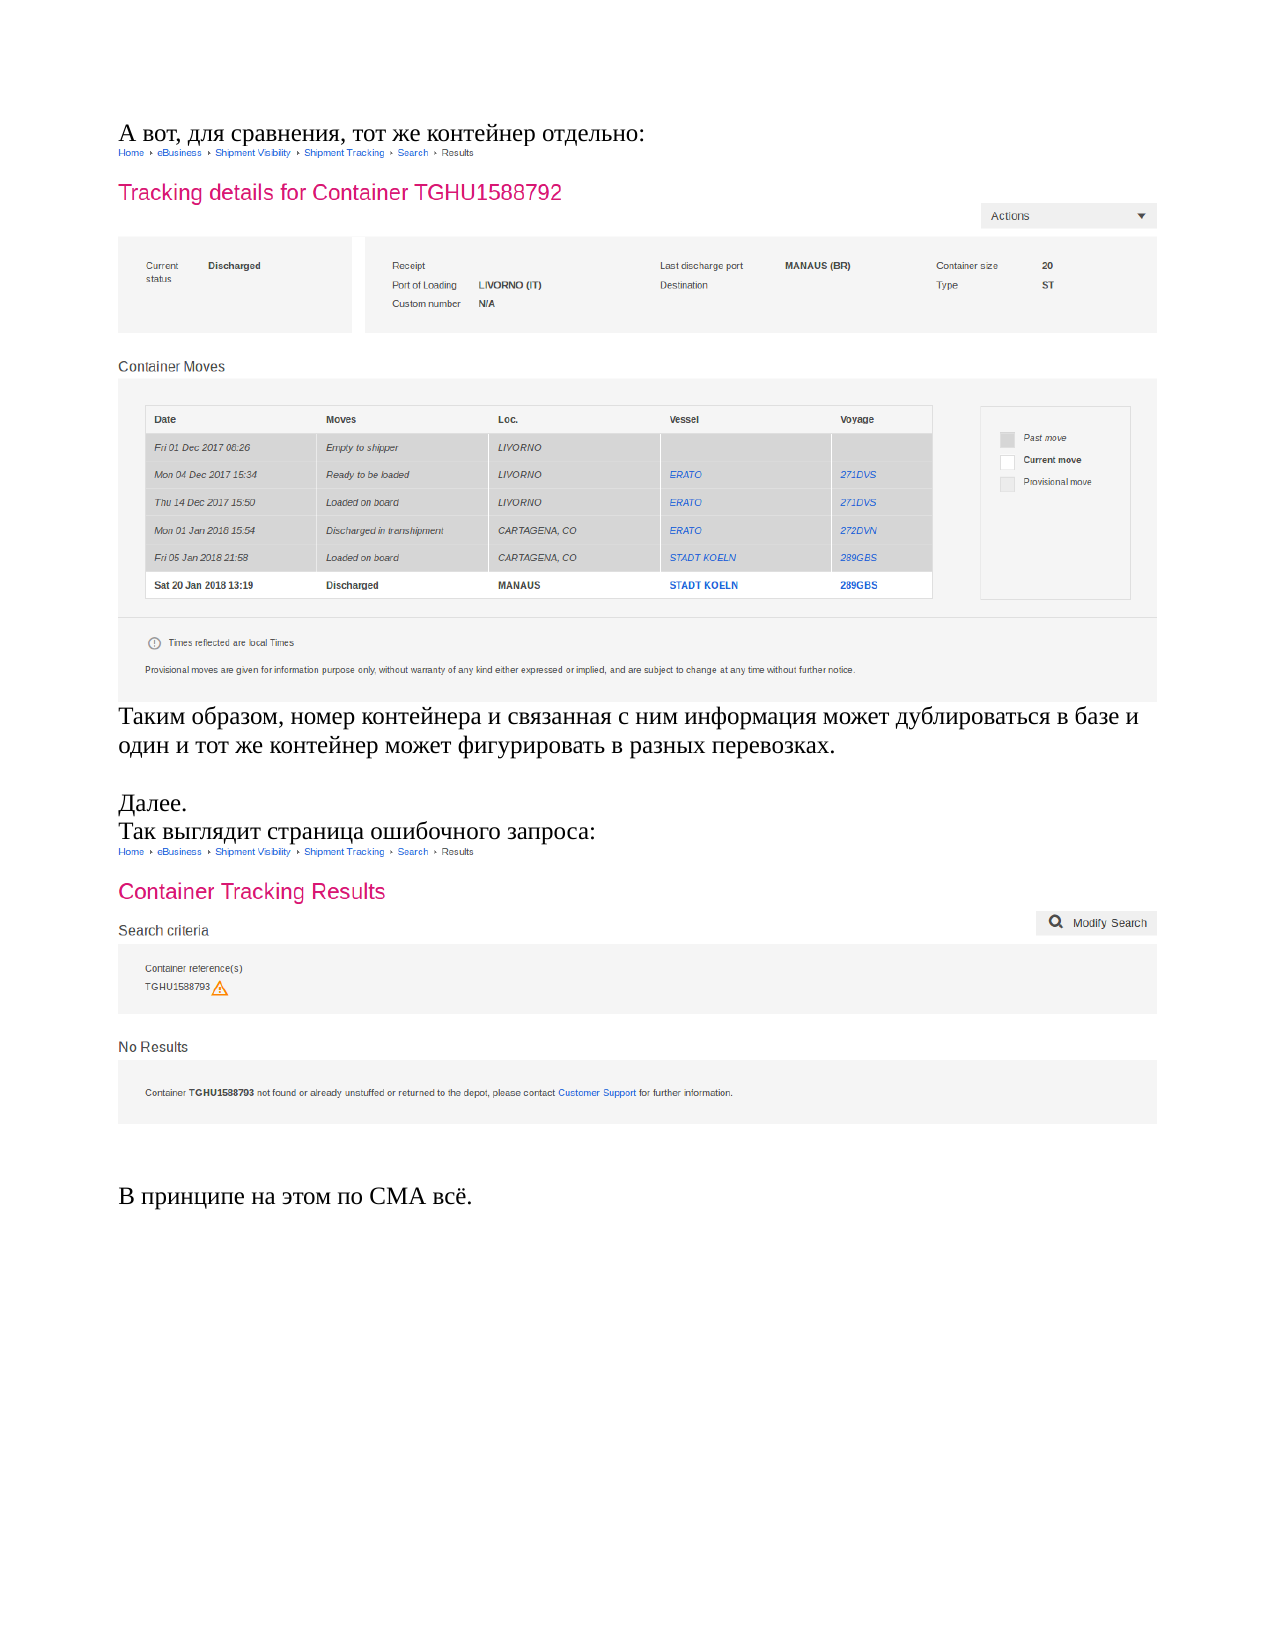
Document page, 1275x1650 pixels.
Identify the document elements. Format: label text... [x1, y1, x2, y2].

picture [118, 845, 1157, 1124]
text В принципе на этом по СМА всё. [118, 1181, 1157, 1209]
picture [118, 146, 1157, 702]
text Так выглядит страница ошибочного запроса: [118, 816, 1157, 845]
text Таким образом, номер контейнера и связанная с ним информация может дублироваться в базе и один и тот же контейнер может фигурировать в разных перевозках. [118, 702, 1157, 759]
text А вот, для сравнения, тот же контейнер отдельно: [118, 118, 1157, 146]
text Далее. [118, 788, 1157, 816]
